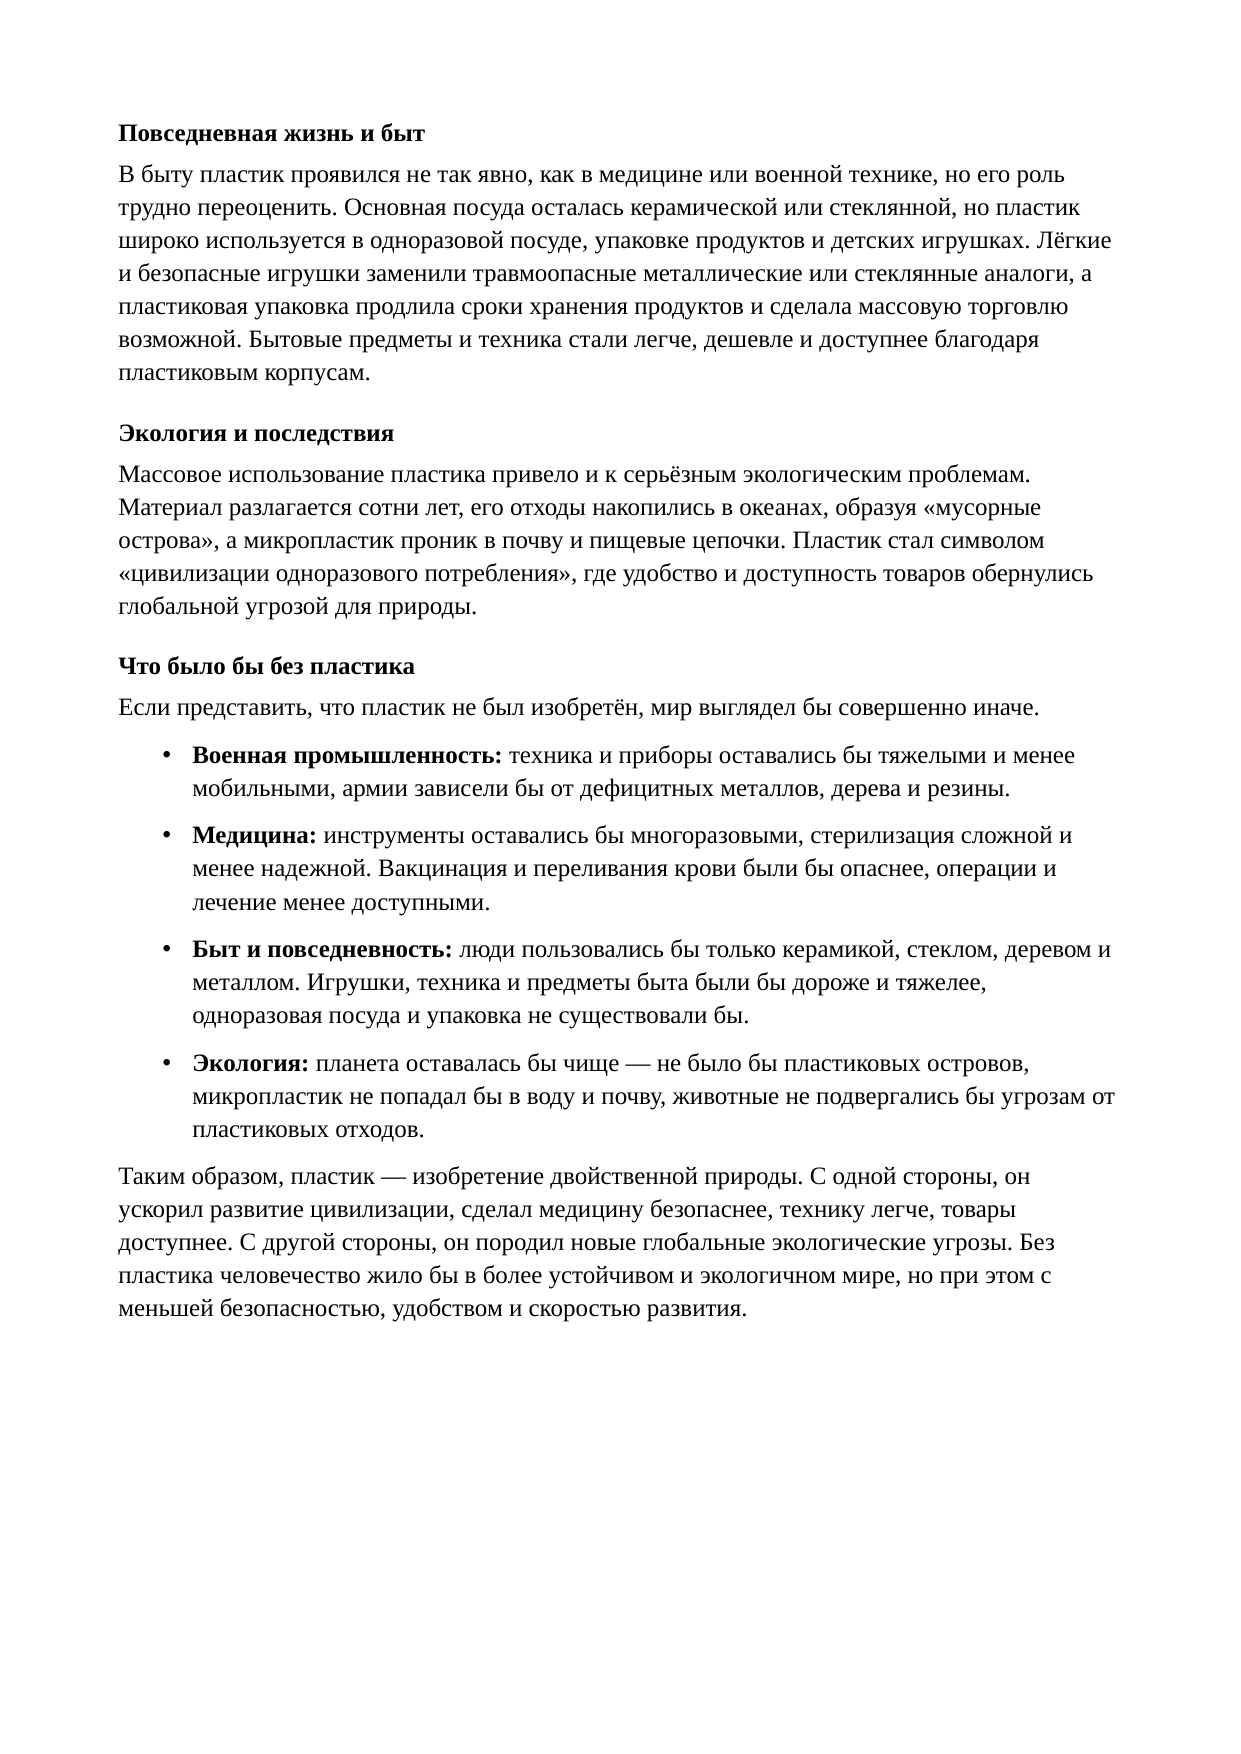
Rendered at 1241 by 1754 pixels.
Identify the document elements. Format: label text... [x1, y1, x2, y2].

text Таким образом, пластик — изобретение двойственной природы. С одной стороны, он ускорил развитие цивилизации, сделал медицину безопаснее, технику легче, товары доступнее. С другой стороны, он породил новые глобальные экологические угрозы. Без пластика человечество жило бы в более устойчивом и экологичном мире, но при этом с меньшей безопасностью, удобством и скоростью развития. [118, 1161, 1122, 1322]
text Если представить, что пластик не был изобретён, мир выглядел бы совершенно иначе. [118, 692, 1122, 721]
list Экология: планета оставалась бы чище — не было бы пластиковых островов, микропластик не попадал бы в воду и почву, животные не подвергались бы угрозам от пластиковых отходов. [162, 1048, 1122, 1143]
text Массовое использование пластика привело и к серьёзным экологическим проблемам. Материал разлагается сотни лет, его отходы накопились в океанах, образуя «мусорные острова», а микропластик проник в почву и пищевые цепочки. Пластик стал символом «цивилизации одноразового потребления», где удобство и доступность товаров обернулись глобальной угрозой для природы. [118, 459, 1122, 620]
subtitle Экология и последствия [118, 418, 1122, 446]
subtitle Что было бы без пластика [118, 651, 1122, 680]
list Быт и повседневность: люди пользовались бы только керамикой, стеклом, деревом и металлом. Игрушки, техника и предметы быта были бы дороже и тяжелее, одноразовая посуда и упаковка не существовали бы. [162, 934, 1122, 1029]
text В быту пластик проявился не так явно, как в медицине или военной технике, но его роль трудно переоценить. Основная посуда осталась керамической или стеклянной, но пластик широко используется в одноразовой посуде, упаковке продуктов и детских игрушках. Лёгкие и безопасные игрушки заменили травмоопасные металлические или стеклянные аналоги, а пластиковая упаковка продлила сроки хранения продуктов и сделала массовую торговлю возможной. Бытовые предметы и техника стали легче, дешевле и доступнее благодаря пластиковым корпусам. [118, 159, 1122, 386]
list Медицина: инструменты оставались бы многоразовыми, стерилизация сложной и менее надежной. Вакцинация и переливания крови были бы опаснее, операции и лечение менее доступными. [162, 821, 1122, 915]
subtitle Повседневная жизнь и быт [118, 118, 1122, 147]
list Военная промышленность: техника и приборы оставались бы тяжелыми и менее мобильными, армии зависели бы от дефицитных металлов, дерева и резины. [162, 740, 1122, 802]
